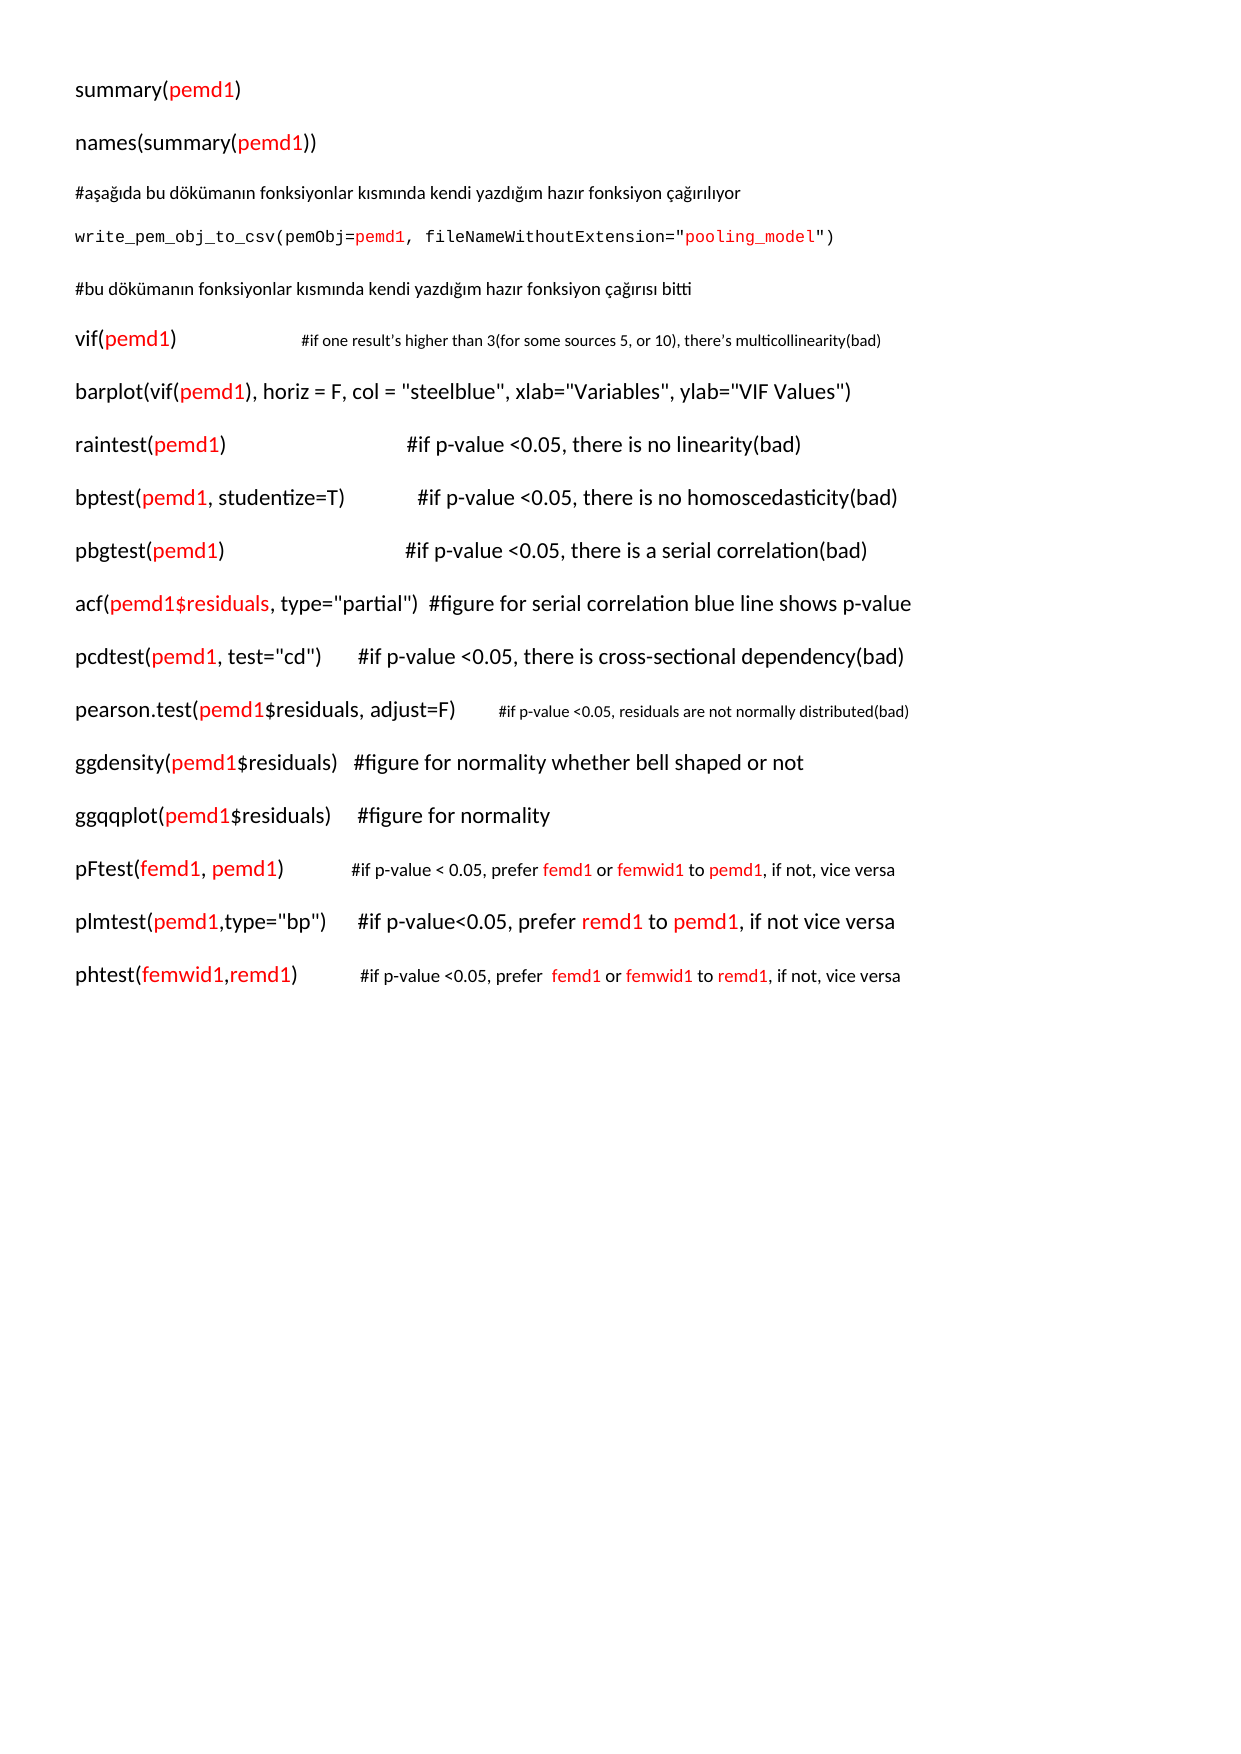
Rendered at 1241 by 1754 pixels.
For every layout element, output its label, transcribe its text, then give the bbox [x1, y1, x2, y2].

text phtest(femwid1,remd1) #if p-value <0.05, prefer femd1 or femwid1 to remd1, if not, vice versa [75, 961, 1165, 988]
text #aşağıda bu dökümanın fonksiyonlar kısmında kendi yazdığım hazır fonksiyon çağırılıyor [75, 181, 1165, 204]
text summary(pemd1) [75, 75, 1165, 103]
text #bu dökümanın fonksiyonlar kısmında kendi yazdığım hazır fonksiyon çağırısı bitti [75, 277, 1165, 300]
text ggqqplot(pemd1$residuals) #figure for normality [75, 801, 1165, 829]
text barplot(vif(pemd1), horiz = F, col = "steelblue", xlab="Variables", ylab="VIF Values") [75, 377, 1165, 405]
text pcdtest(pemd1, test="cd") #if p-value <0.05, there is cross-sectional dependency(bad) [75, 642, 1165, 670]
text pbgtest(pemd1) #if p-value <0.05, there is a serial correlation(bad) [75, 536, 1165, 564]
text pearson.test(pemd1$residuals, adjust=F) #if p-value <0.05, residuals are not normally distributed(bad) [75, 695, 1165, 723]
text names(summary(pemd1)) [75, 128, 1165, 156]
text vif(pemd1) #if one result’s higher than 3(for some sources 5, or 10), there’s multicollinearity(bad) [75, 324, 1165, 352]
text acf(pemd1$residuals, type="partial") #figure for serial correlation blue line shows p-value [75, 589, 1165, 617]
text pFtest(femd1, pemd1) #if p-value < 0.05, prefer femd1 or femwid1 to pemd1, if not, vice versa [75, 854, 1165, 882]
text plmtest(pemd1,type="bp") #if p-value<0.05, prefer remd1 to pemd1, if not vice versa [75, 907, 1165, 936]
text ggdensity(pemd1$residuals) #figure for normality whether bell shaped or not [75, 748, 1165, 776]
text bptest(pemd1, studentize=T) #if p-value <0.05, there is no homoscedasticity(bad) [75, 483, 1165, 511]
text write_pem_obj_to_csv(pemObj=pemd1, fileNameWithoutExtension="pooling_model") [75, 228, 1165, 247]
text raintest(pemd1) #if p-value <0.05, there is no linearity(bad) [75, 430, 1165, 458]
